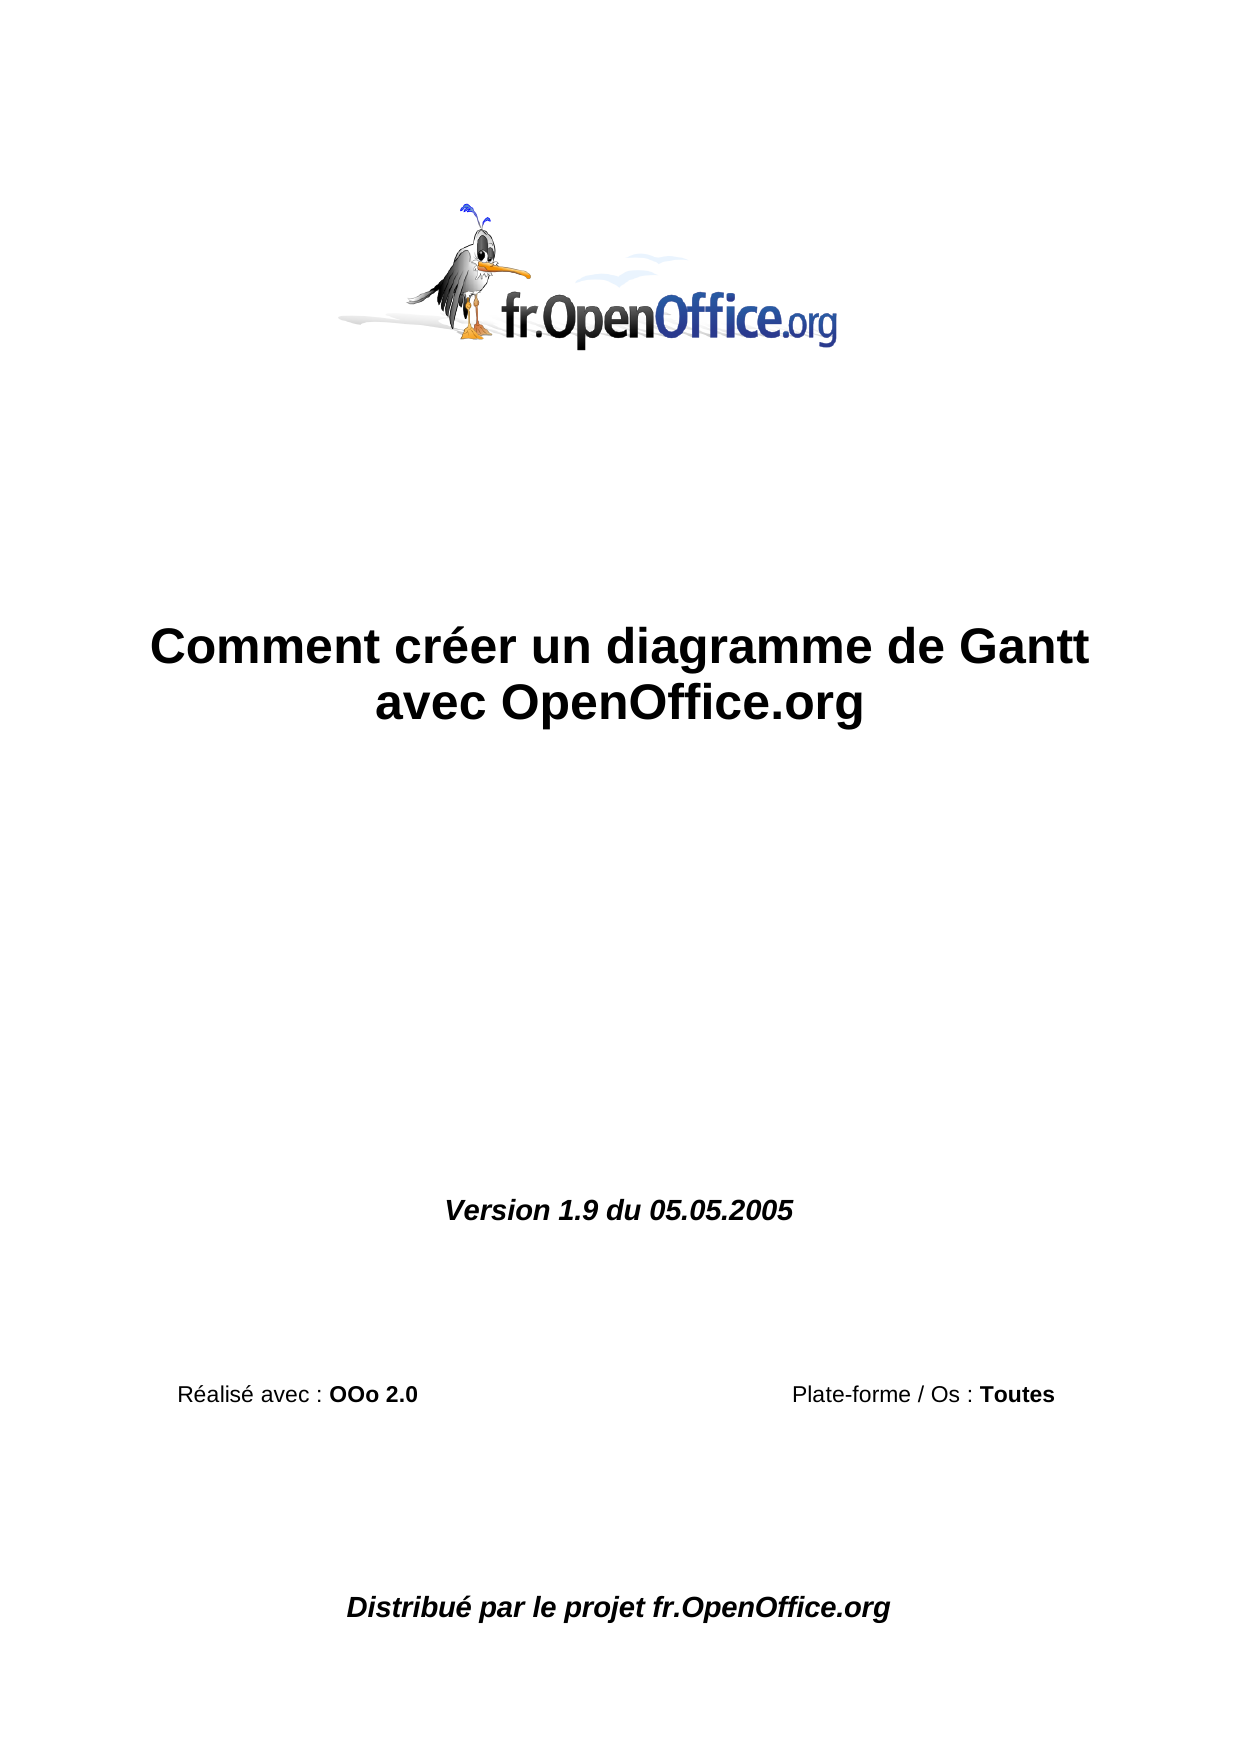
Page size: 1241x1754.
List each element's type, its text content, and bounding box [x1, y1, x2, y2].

picture [329, 187, 847, 359]
subtitle Comment créer un diagramme de Gantt avec OpenOffice.org [118, 618, 1122, 730]
subtitle Version 1.9 du 05.05.2005 [369, 1194, 871, 1227]
text Réalisé avec : OOo 2.0 Plate-forme / Os : Toutes [177, 1382, 1063, 1408]
subtitle Distribué par le projet fr.OpenOffice.org [118, 1591, 1122, 1624]
